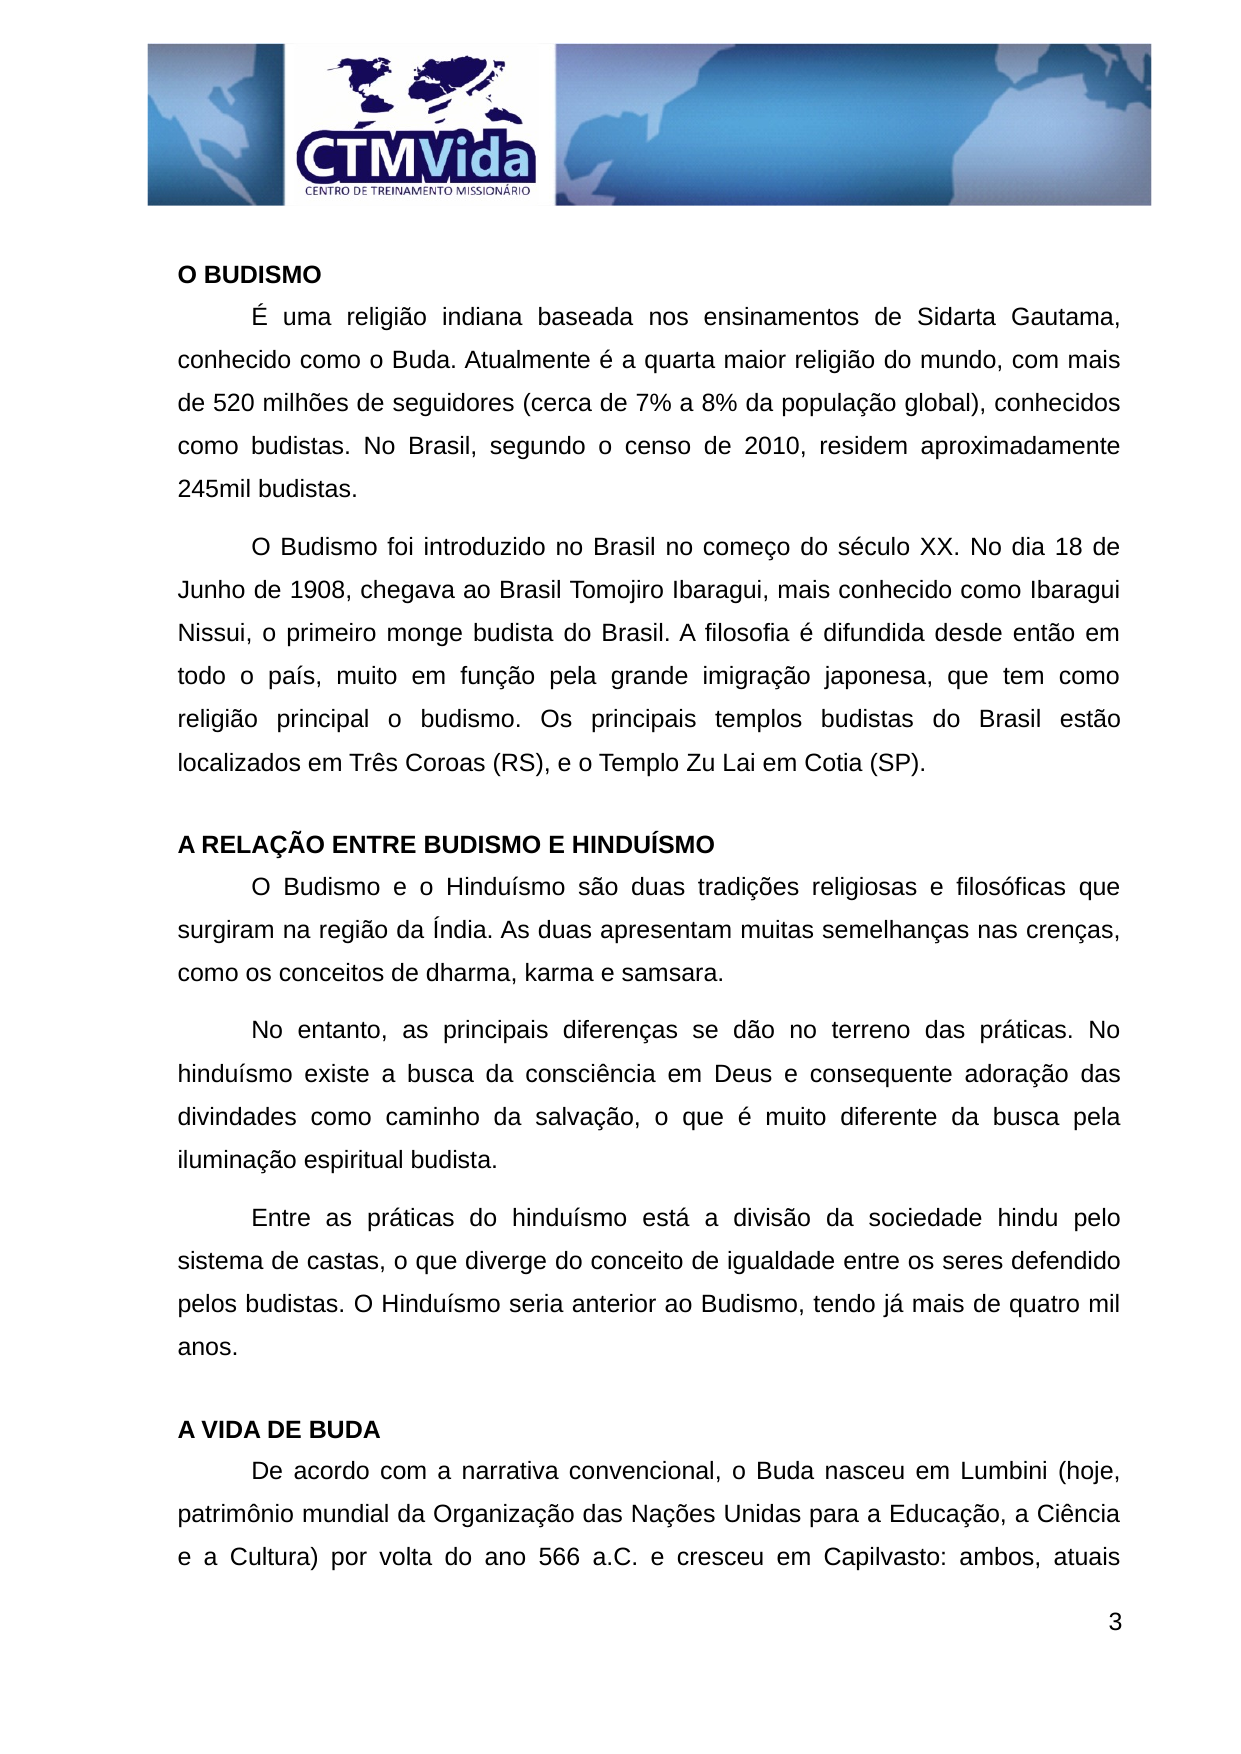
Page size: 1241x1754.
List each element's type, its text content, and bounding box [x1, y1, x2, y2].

text De acordo com a narrativa convencional, o Buda nasceu em Lumbini (hoje, patrimônio mundial da Organização das Nações Unidas para a Educação, a Ciência e a Cultura) por volta do ano 566 a.C. e cresceu em Capilvasto: ambos, atuais [177, 1456, 1122, 1571]
subtitle A relação entre Budismo e Hinduísmo [177, 830, 1122, 859]
text O Budismo foi introduzido no Brasil no começo do século XX. No dia 18 de Junho de 1908, chegava ao Brasil Tomojiro Ibaragui, mais conhecido como Ibaragui Nissui, o primeiro monge budista do Brasil. A filosofia é difundida desde então em todo o país, muito em função pela grande imigração japonesa, que tem como religião principal o budismo. Os principais templos budistas do Brasil estão localizados em Três Coroas (RS), e o Templo Zu Lai em Cotia (SP). [177, 532, 1122, 776]
picture [147, 43, 1152, 206]
text Entre as práticas do hinduísmo está a divisão da sociedade hindu pelo sistema de castas, o que diverge do conceito de igualdade entre os seres defendido pelos budistas. O Hinduísmo seria anterior ao Budismo, tendo já mais de quatro mil anos. [177, 1202, 1122, 1361]
text O Budismo e o Hinduísmo são duas tradições religiosas e filosóficas que surgiram na região da Índia. As duas apresentam muitas semelhanças nas crenças, como os conceitos de dharma, karma e samsara. [177, 871, 1122, 986]
text É uma religião indiana baseada nos ensinamentos de Sidarta Gautama, conhecido como o Buda. Atualmente é a quarta maior religião do mundo, com mais de 520 milhões de seguidores (cerca de 7% a 8% da população global), conhecidos como budistas. No Brasil, segundo o censo de 2010, residem aproximadamente 245mil budistas. [177, 302, 1122, 503]
text No entanto, as principais diferenças se dão no terreno das práticas. No hinduísmo existe a busca da consciência em Deus e consequente adoração das divindades como caminho da salvação, o que é muito diferente da busca pela iluminação espiritual budista. [177, 1015, 1122, 1173]
subtitle A vida de Buda [177, 1414, 1122, 1443]
subtitle O Budismo [177, 260, 1122, 289]
